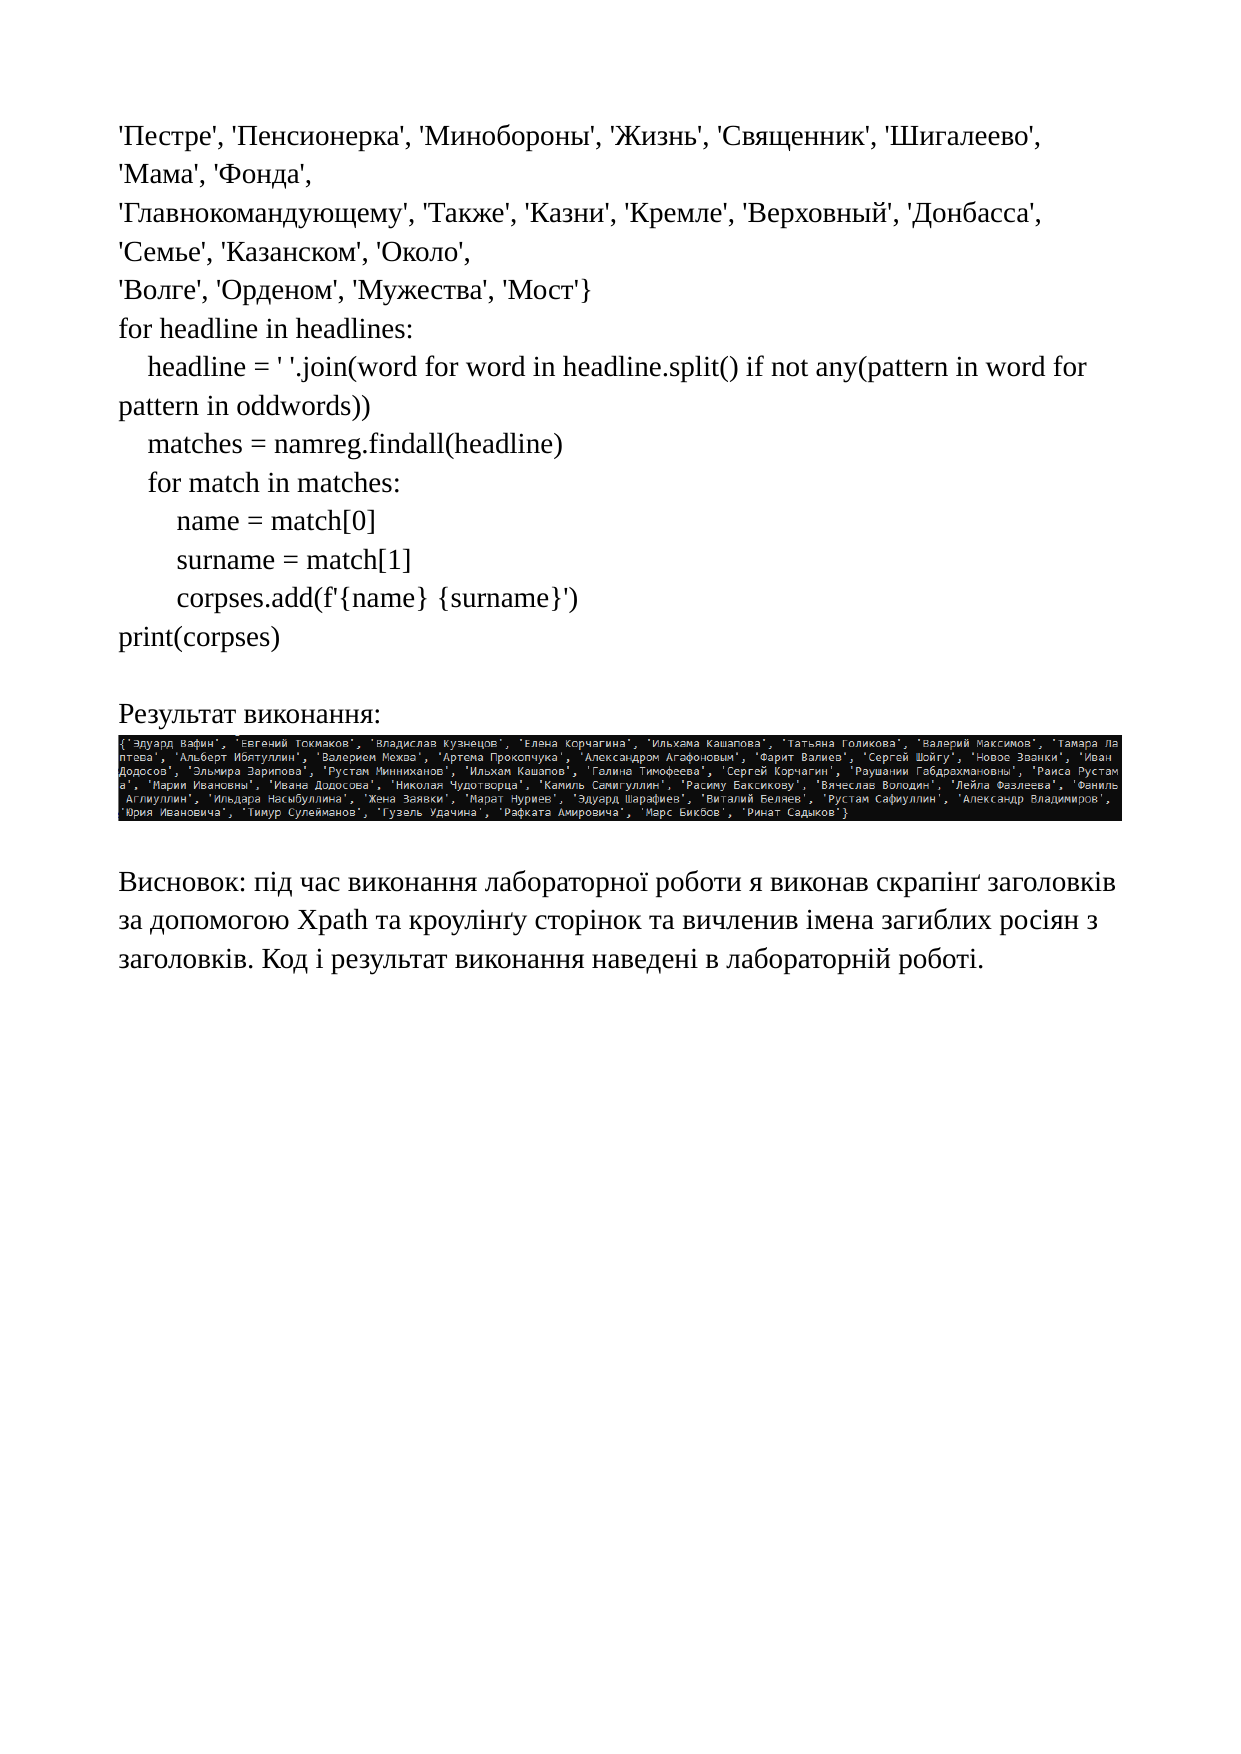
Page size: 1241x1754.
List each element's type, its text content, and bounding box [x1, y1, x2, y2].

text print(corpses) [118, 619, 1122, 653]
text for headline in headlines: [118, 311, 1122, 344]
text matches = namreg.findall(headline) [118, 426, 1122, 460]
text Висновок: під час виконання лабораторної роботи я виконав скрапінґ заголовків за допомогою Xpath та кроулінґу сторінок та вичленив імена загиблих росіян з заголовків. Код і результат виконання наведені в лабораторній роботі. [118, 864, 1122, 974]
text headline = ' '.join(word for word in headline.split() if not any(pattern in word for pattern in oddwords)) [118, 349, 1122, 421]
text corpses.add(f'{name} {surname}') [118, 581, 1122, 614]
picture [118, 735, 1123, 821]
text 'Главнокомандующему', 'Также', 'Казни', 'Кремле', 'Верховный', 'Донбасса', 'Семье', 'Казанском', 'Около', [118, 195, 1122, 267]
text 'Волге', 'Орденом', 'Мужества', 'Мост'} [118, 272, 1122, 306]
text for match in matches: [118, 465, 1122, 498]
text surname = match[1] [118, 542, 1122, 576]
text name = match[0] [118, 503, 1122, 537]
text 'Пестре', 'Пенсионерка', 'Минобороны', 'Жизнь', 'Священник', 'Шигалеево', 'Мама', 'Фонда', [118, 118, 1122, 190]
text Результат виконання: [118, 696, 1122, 730]
